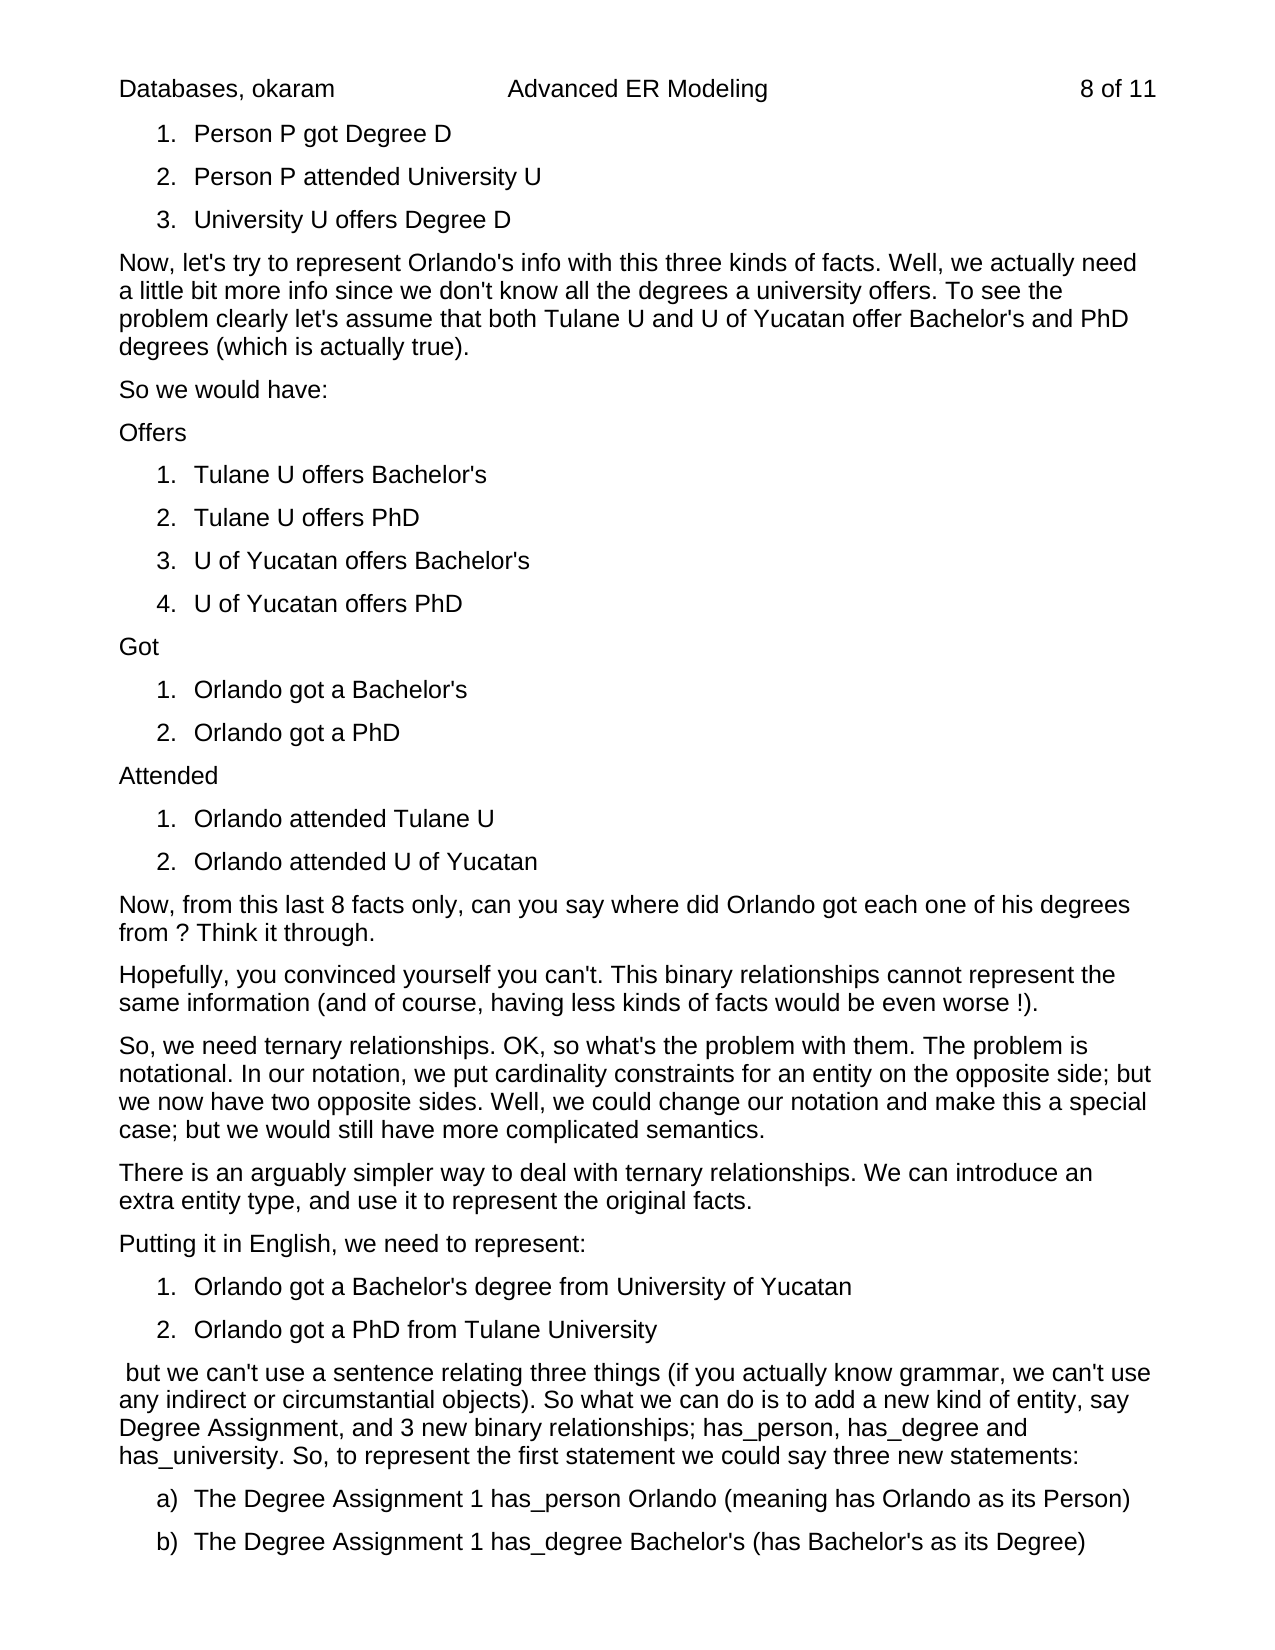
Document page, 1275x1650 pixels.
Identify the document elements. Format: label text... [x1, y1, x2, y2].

text Now, from this last 8 facts only, can you say where did Orlando got each one of his degrees from ? Think it through. [118, 890, 1156, 946]
list U of Yucatan offers Bachelor's [156, 547, 1156, 575]
list Orlando got a PhD [156, 719, 1156, 747]
list U of Yucatan offers PhD [156, 590, 1156, 618]
text Attended [118, 762, 1156, 789]
text Got [118, 633, 1156, 661]
list Orlando got a Bachelor's [156, 676, 1156, 704]
list University U offers Degree D [156, 206, 1156, 234]
list The Degree Assignment 1 has_degree Bachelor's (has Bachelor's as its Degree) [156, 1528, 1156, 1556]
list Person P attended University U [156, 163, 1156, 191]
list Orlando attended Tulane U [156, 804, 1156, 832]
text Offers [118, 418, 1156, 446]
text Hopefully, you convinced yourself you can't. This binary relationships cannot represent the same information (and of course, having less kinds of facts would be even worse !). [118, 961, 1156, 1017]
list Tulane U offers PhD [156, 504, 1156, 532]
list Orlando attended U of Yucatan [156, 847, 1156, 875]
list Tulane U offers Bachelor's [156, 461, 1156, 489]
list The Degree Assignment 1 has_person Orlando (meaning has Orlando as its Person) [156, 1485, 1156, 1513]
text but we can't use a sentence relating three things (if you actually know grammar, we can't use any indirect or circumstantial objects). So what we can do is to add a new kind of entity, say Degree Assignment, and 3 new binary relationships; has_person, has_degree and has_university. So, to represent the first statement we could say three new statements: [118, 1358, 1156, 1470]
text Now, let's try to represent Orlando's info with this three kinds of facts. Well, we actually need a little bit more info since we don't know all the degrees a university offers. To see the problem clearly let's assume that both Tulane U and U of Yucatan offer Bachelor's and PhD degrees (which is actually true). [118, 249, 1156, 360]
list Orlando got a Bachelor's degree from University of Yucatan [156, 1272, 1156, 1300]
text Putting it in English, we need to represent: [118, 1229, 1156, 1257]
text So, we need ternary relationships. OK, so what's the problem with them. The problem is notational. In our notation, we put cardinality constraints for an entity on the opposite side; but we now have two opposite sides. Well, we could change our notation and make this a special case; but we would still have more complicated semantics. [118, 1032, 1156, 1144]
list Person P got Degree D [156, 120, 1156, 148]
list Orlando got a PhD from Tulane University [156, 1315, 1156, 1343]
text There is an arguably simpler way to deal with ternary relationships. We can introduce an extra entity type, and use it to represent the original facts. [118, 1159, 1156, 1214]
text So we would have: [118, 375, 1156, 403]
